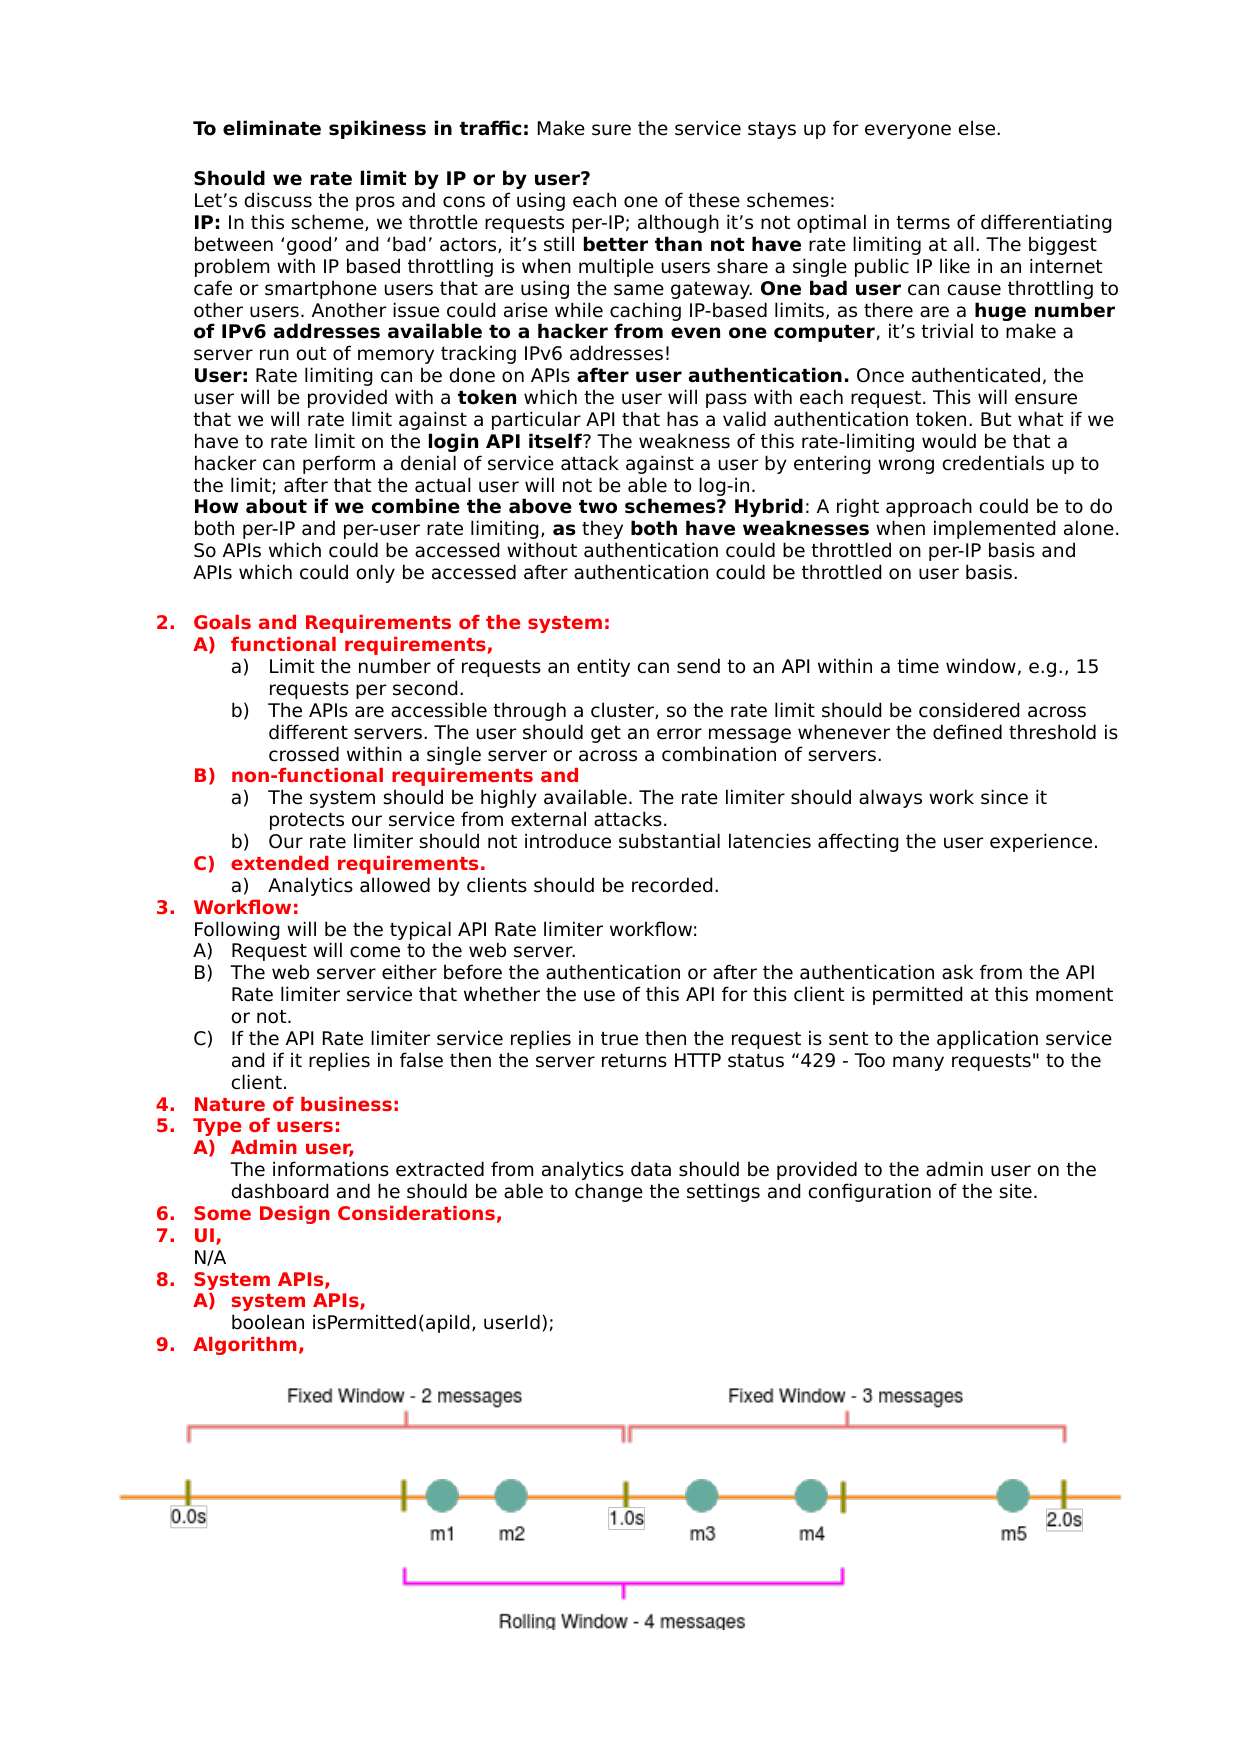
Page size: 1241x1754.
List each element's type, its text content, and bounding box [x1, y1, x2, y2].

list boolean isPermitted(apiId, userId); [193, 1312, 1122, 1334]
list Type of users: [156, 1115, 1122, 1137]
list The web server either before the authentication or after the authentication ask from the API Rate limiter service that whether the use of this API for this client is permitted at this moment or not. [193, 962, 1122, 1028]
list Following will be the typical API Rate limiter workflow: [156, 918, 1122, 940]
list system APIs, [193, 1290, 1122, 1312]
list If the API Rate limiter service replies in true then the request is sent to the application service and if it replies in false then the server returns HTTP status “429 - Too many requests" to the client. [193, 1028, 1122, 1093]
list N/A [156, 1247, 1122, 1268]
list Let’s discuss the pros and cons of using each one of these schemes: [156, 190, 1122, 212]
list Should we rate limit by IP or by user? [156, 168, 1122, 190]
list non-functional requirements and [193, 765, 1122, 787]
list Our rate limiter should not introduce substantial latencies affecting the user experience. [231, 831, 1122, 853]
list The informations extracted from analytics data should be provided to the admin user on the dashboard and he should be able to change the settings and configuration of the site. [193, 1159, 1122, 1203]
list How about if we combine the above two schemes? Hybrid: A right approach could be to do both per-IP and per-user rate limiting, as they both have weaknesses when implemented alone. So APIs which could be accessed without authentication could be throttled on per-IP basis and APIs which could only be accessed after authentication could be throttled on user basis. [156, 496, 1122, 584]
list User: Rate limiting can be done on APIs after user authentication. Once authenticated, the user will be provided with a token which the user will pass with each request. This will ensure that we will rate limit against a particular API that has a valid authentication token. But what if we have to rate limit on the login API itself? The weakness of this rate-limiting would be that a hacker can perform a denial of service attack against a user by entering wrong credentials up to the limit; after that the actual user will not be able to log-in. [156, 365, 1122, 496]
list Analytics allowed by clients should be recorded. [231, 875, 1122, 897]
list UI, [156, 1225, 1122, 1247]
list Limit the number of requests an entity can send to an API within a time window, e.g., 15 requests per second. [231, 656, 1122, 700]
list Goals and Requirements of the system: [156, 612, 1122, 634]
picture [118, 1384, 1122, 1630]
list extended requirements. [193, 853, 1122, 875]
list IP: In this scheme, we throttle requests per-IP; although it’s not optimal in terms of differentiating between ‘good’ and ‘bad’ actors, it’s still better than not have rate limiting at all. The biggest problem with IP based throttling is when multiple users share a single public IP like in an internet cafe or smartphone users that are using the same gateway. One bad user can cause throttling to other users. Another issue could arise while caching IP-based limits, as there are a huge number of IPv6 addresses available to a hacker from even one computer, it’s trivial to make a server run out of memory tracking IPv6 addresses! [156, 212, 1122, 365]
list Some Design Considerations, [156, 1203, 1122, 1225]
list System APIs, [156, 1268, 1122, 1290]
list The APIs are accessible through a cluster, so the rate limit should be considered across different servers. The user should get an error message whenever the defined threshold is crossed within a single server or across a combination of servers. [231, 700, 1122, 765]
list To eliminate spikiness in traffic: Make sure the service stays up for everyone else. [156, 118, 1122, 140]
list Nature of business: [156, 1093, 1122, 1115]
list Algorithm, [156, 1334, 1122, 1356]
list Request will come to the web server. [193, 940, 1122, 962]
list Admin user, [193, 1137, 1122, 1159]
list The system should be highly available. The rate limiter should always work since it protects our service from external attacks. [231, 787, 1122, 831]
list Workflow: [156, 897, 1122, 918]
list functional requirements, [193, 634, 1122, 656]
